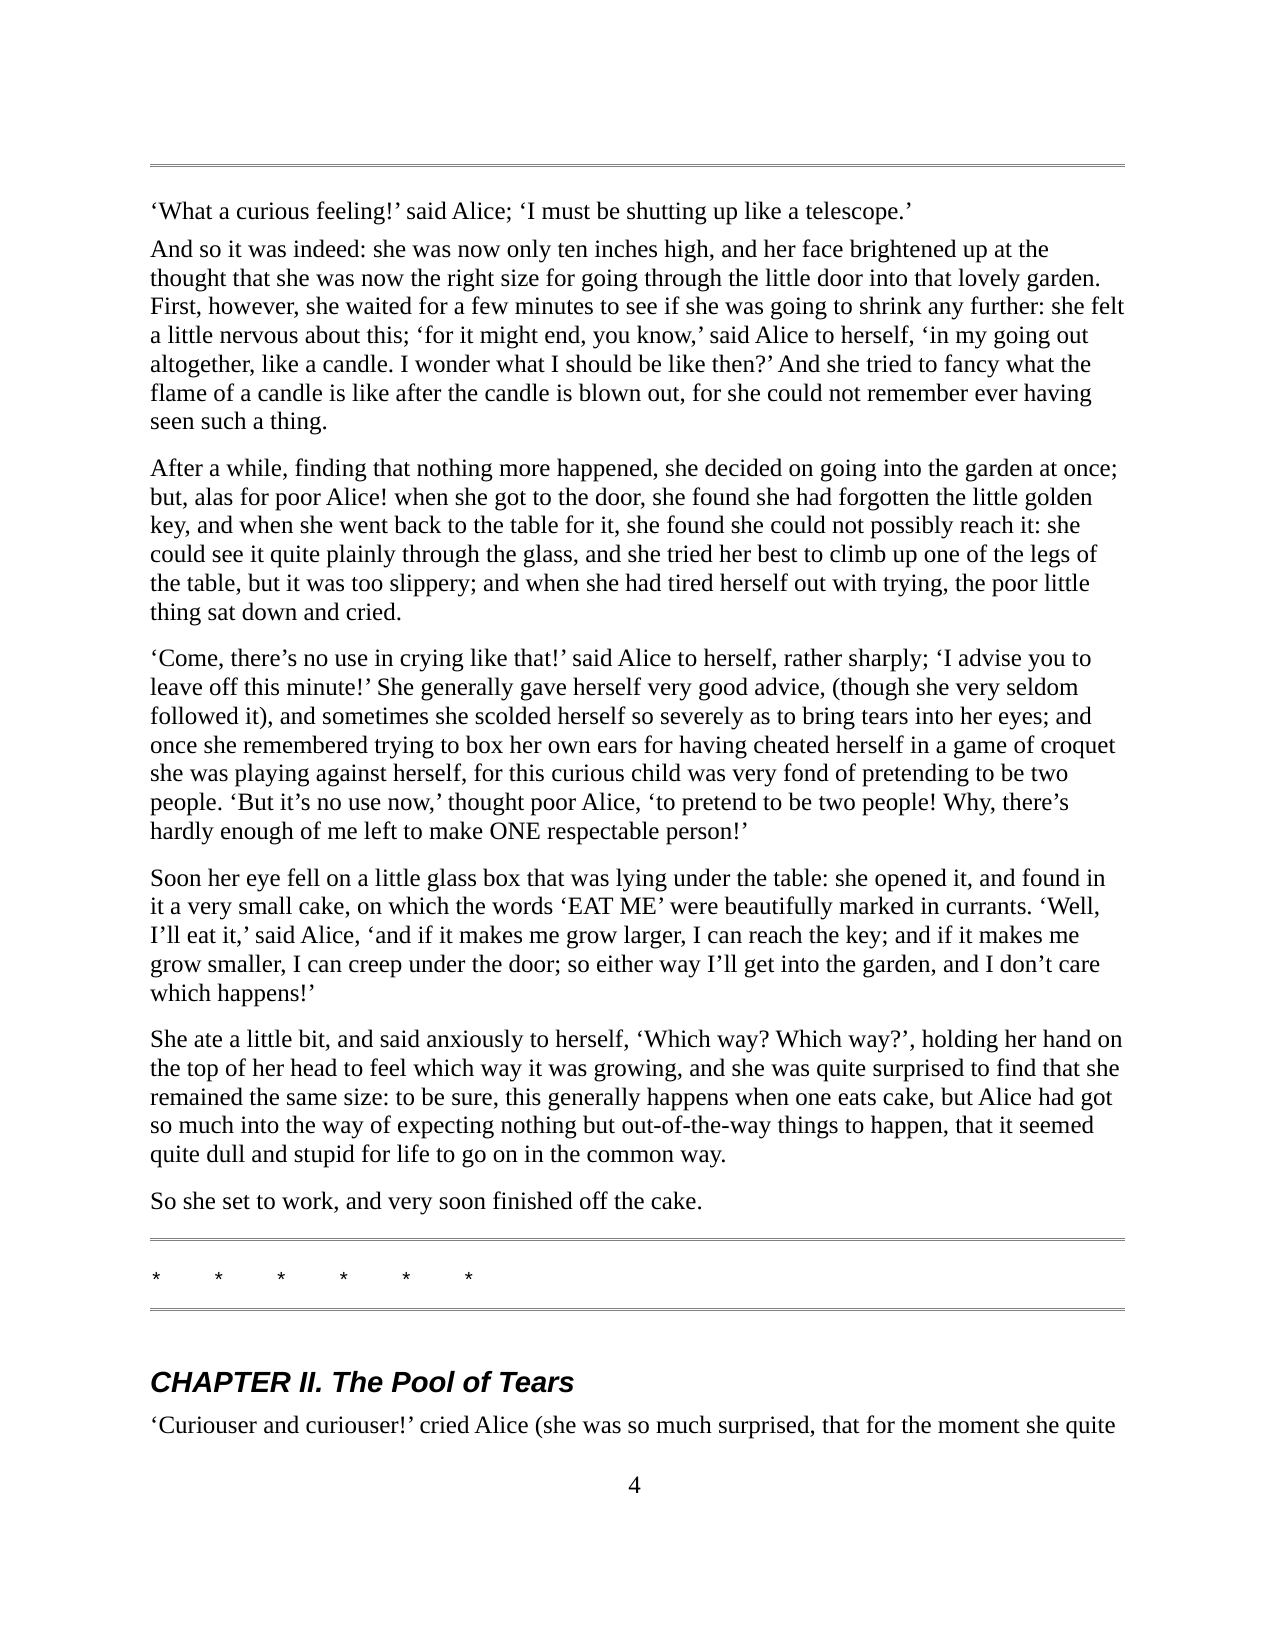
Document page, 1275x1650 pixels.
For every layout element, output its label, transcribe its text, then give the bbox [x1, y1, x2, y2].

text After a while, finding that nothing more happened, she decided on going into the garden at once; but, alas for poor Alice! when she got to the door, she found she had forgotten the little golden key, and when she went back to the table for it, she found she could not possibly reach it: she could see it quite plainly through the glass, and she tried her best to climb up one of the legs of the table, but it was too slippery; and when she had tired herself out with trying, the poor little thing sat down and cried. [150, 453, 1125, 626]
text So she set to work, and very soon finished off the cake. [150, 1186, 1125, 1215]
text ‘Curiouser and curiouser!’ cried Alice (she was so much surprised, that for the moment she quite [150, 1411, 1125, 1439]
subtitle CHAPTER II. The Pool of Tears [150, 1364, 1125, 1398]
text ‘Come, there’s no use in crying like that!’ said Alice to herself, rather sharply; ‘I advise you to leave off this minute!’ She generally gave herself very good advice, (though she very seldom followed it), and sometimes she scolded herself so severely as to bring tears into her eyes; and once she remembered trying to box her own ears for having cheated herself in a game of croquet she was playing against herself, for this curious child was very fond of pretending to be two people. ‘But it’s no use now,’ thought poor Alice, ‘to pretend to be two people! Why, there’s hardly enough of me left to make ONE respectable person!’ [150, 643, 1125, 845]
text ‘What a curious feeling!’ said Alice; ‘I must be shutting up like a telescope.’ [150, 196, 1125, 225]
text And so it was indeed: she was now only ten inches high, and her face brightened up at the thought that she was now the right size for going through the little door into that lovely garden. First, however, she waited for a few minutes to see if she was going to shrink any further: she felt a little nervous about this; ‘for it might end, you know,’ said Alice to herself, ‘in my going out altogether, like a candle. I wonder what I should be like then?’ And she tried to fancy what the flame of a candle is like after the candle is blown out, for she could not remember ever having seen such a thing. [150, 234, 1125, 435]
text * * * * * * [150, 1270, 1125, 1293]
text Soon her eye fell on a little glass box that was lying under the table: she opened it, and found in it a very small cake, on which the words ‘EAT ME’ were beautifully marked in currants. ‘Well, I’ll eat it,’ said Alice, ‘and if it makes me grow larger, I can reach the key; and if it makes me grow smaller, I can creep under the door; so either way I’ll get into the garden, and I don’t care which happens!’ [150, 863, 1125, 1006]
text She ate a little bit, and said anxiously to herself, ‘Which way? Which way?’, holding her hand on the top of her head to feel which way it was growing, and she was quite surprised to find that she remained the same size: to be sure, this generally happens when one eats cake, but Alice had got so much into the way of expecting nothing but out-of-the-way things to happen, that it seemed quite dull and stupid for life to go on in the common way. [150, 1024, 1125, 1168]
